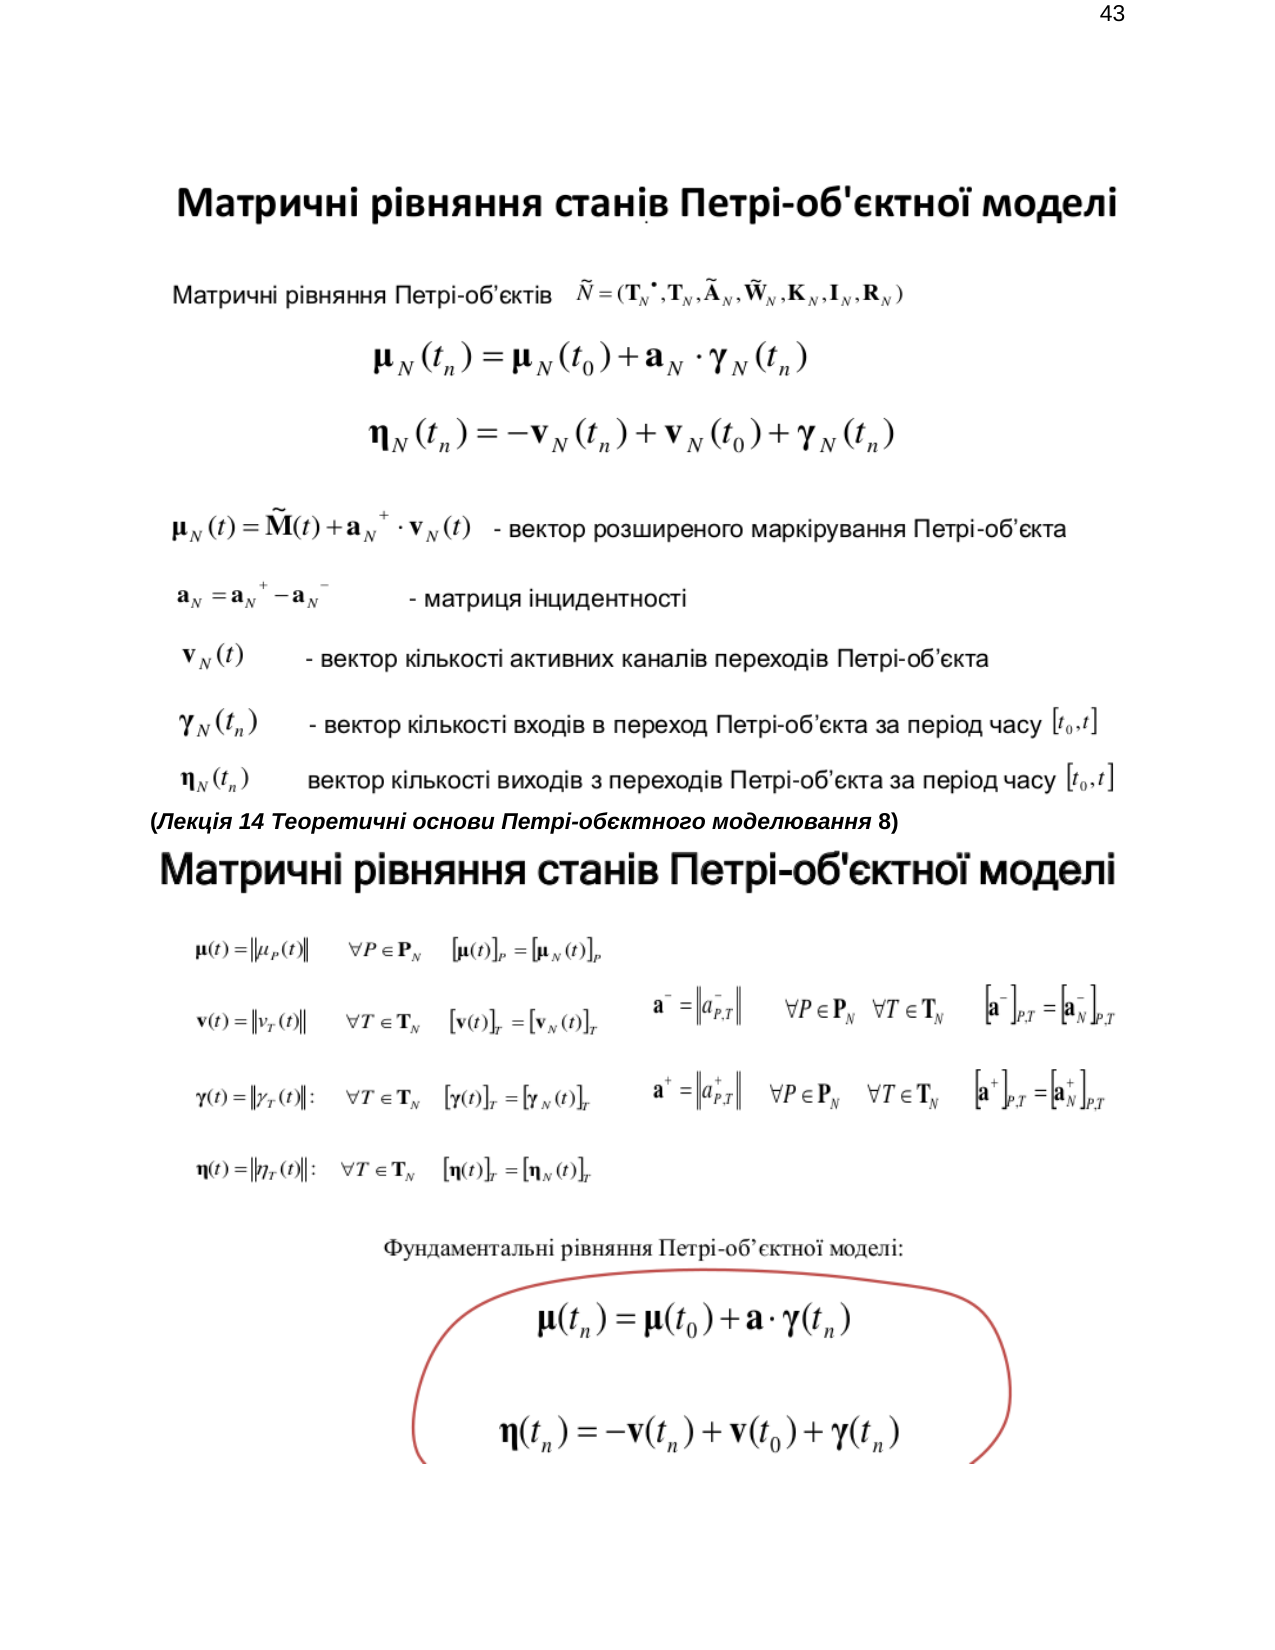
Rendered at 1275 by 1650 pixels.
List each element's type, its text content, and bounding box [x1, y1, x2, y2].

picture [150, 150, 1125, 805]
text (Лекція 14 Теоретичні основи Петрі-обєктного моделювання 8) [150, 808, 1125, 834]
picture [150, 838, 1125, 1464]
